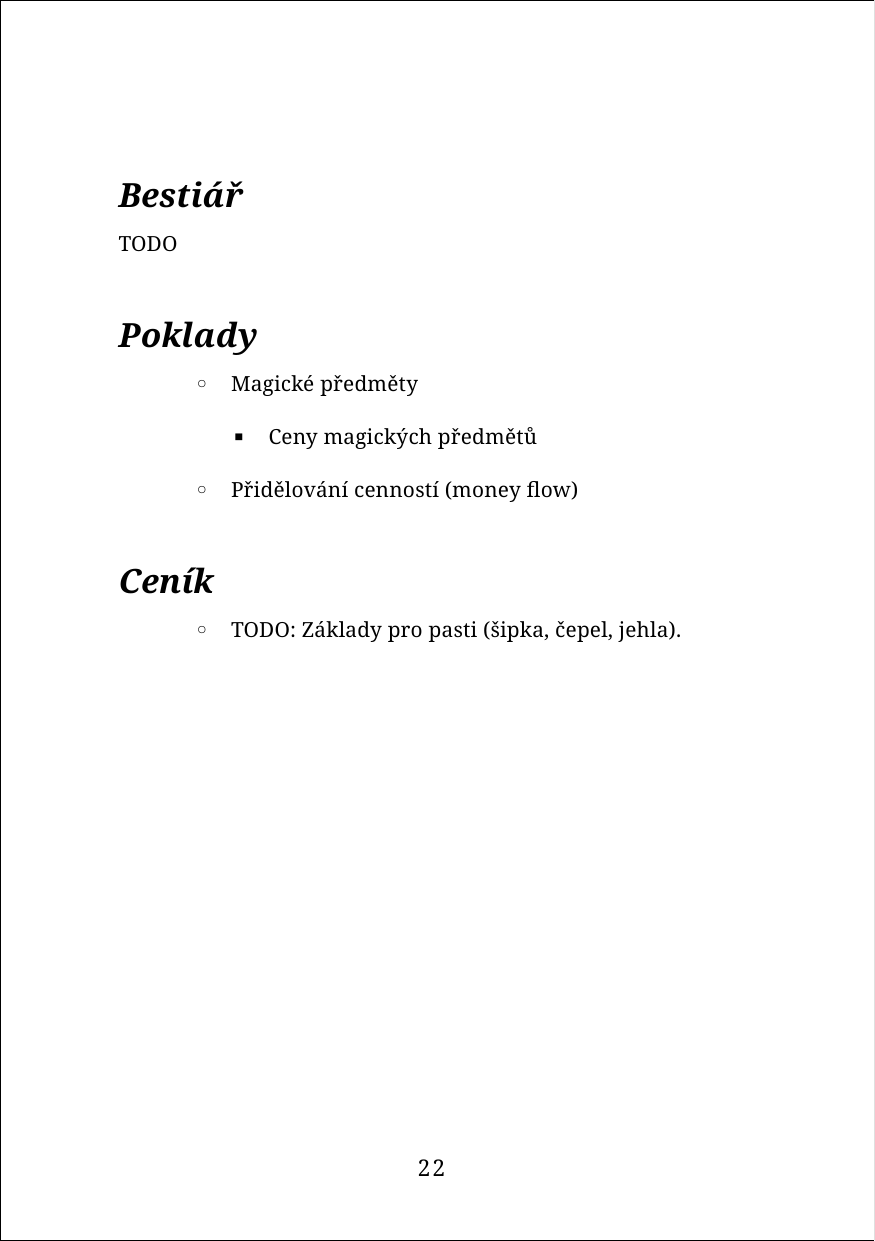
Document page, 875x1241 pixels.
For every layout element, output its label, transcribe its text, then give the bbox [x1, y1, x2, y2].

subtitle Poklady [118, 312, 756, 357]
subtitle Bestiář [118, 172, 756, 217]
list Magické předměty [193, 369, 756, 397]
list Přidělování cenností (money flow) [193, 475, 756, 504]
subtitle Ceník [118, 558, 756, 604]
text TODO [118, 229, 756, 257]
list TODO: Základy pro pasti (šipka, čepel, jehla). [193, 615, 756, 644]
list Ceny magických předmětů [231, 422, 756, 451]
